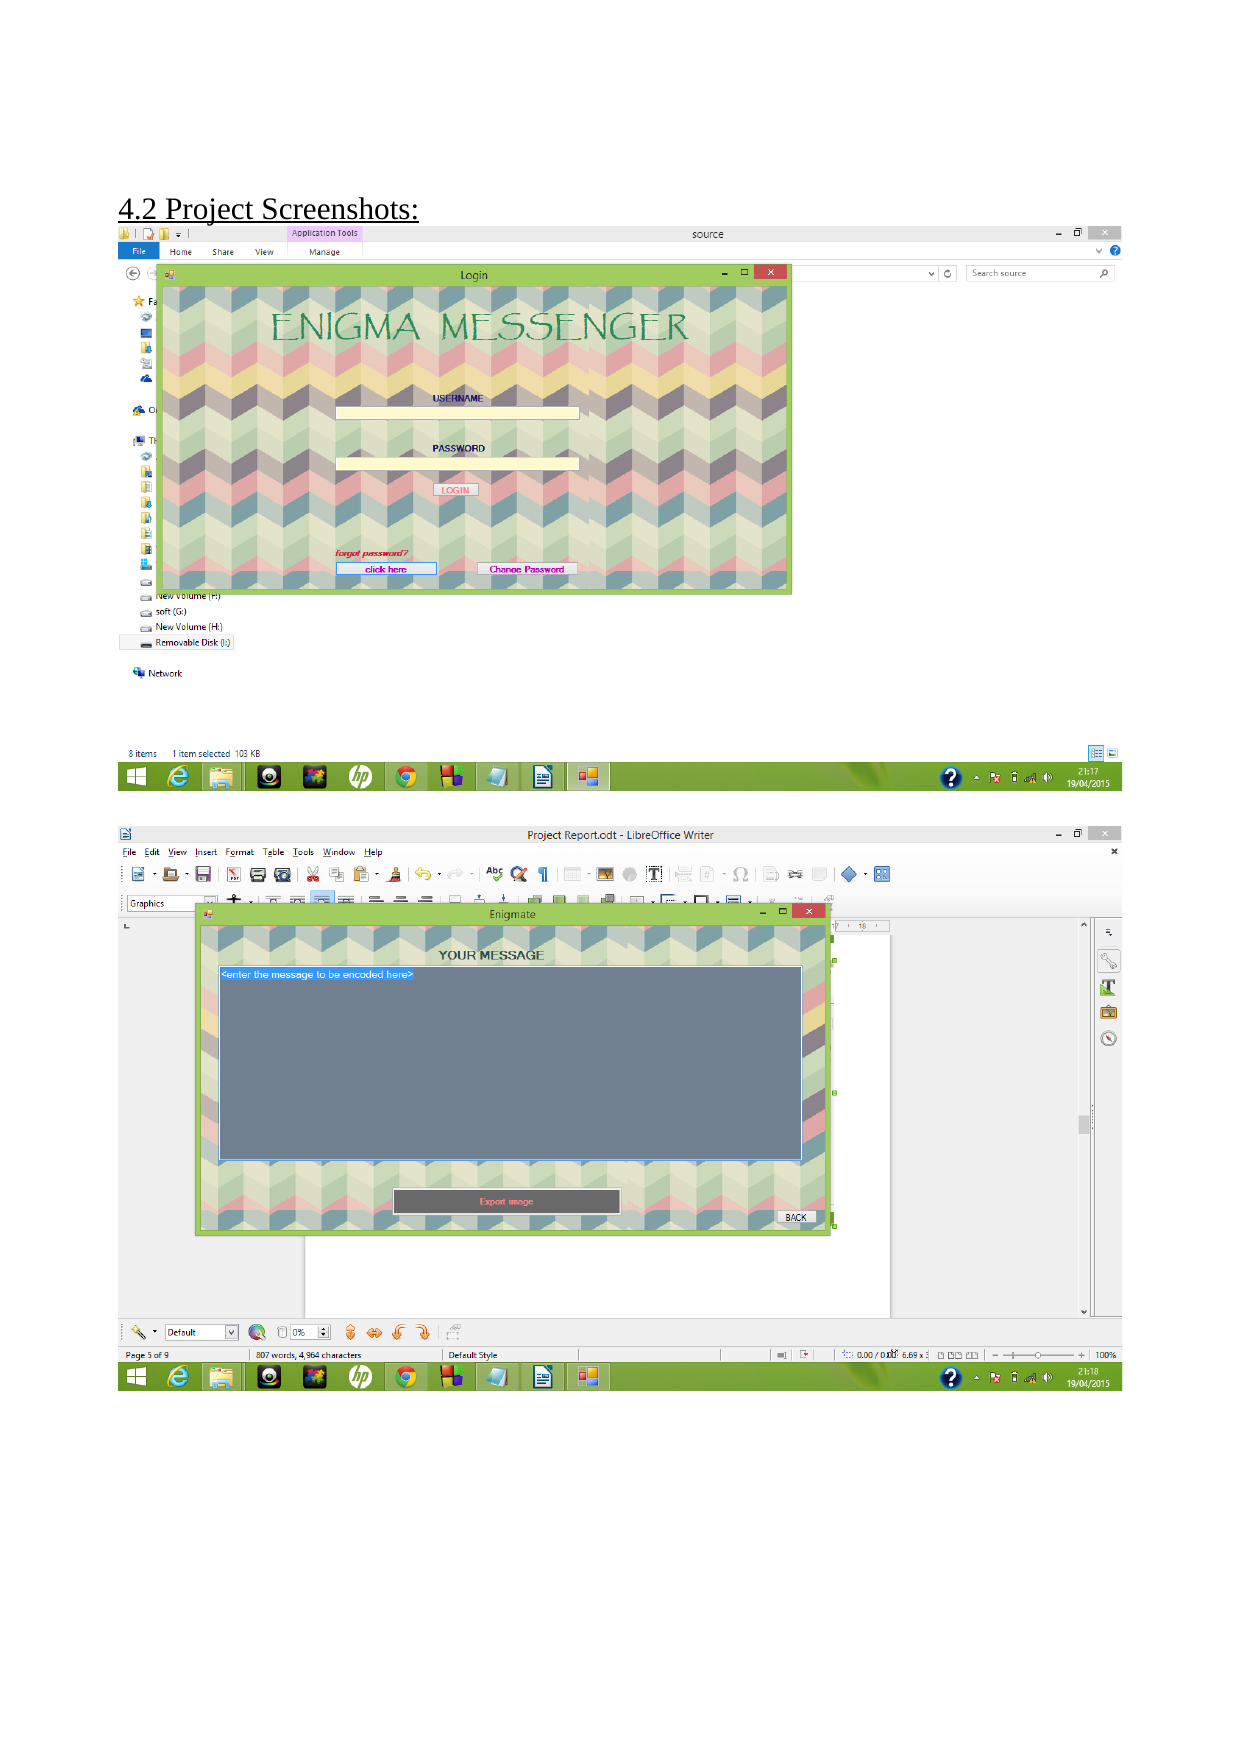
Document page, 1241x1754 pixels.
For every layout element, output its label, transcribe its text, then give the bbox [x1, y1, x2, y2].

picture [118, 226, 1123, 791]
text 4.2 Project Screenshots: [118, 190, 1122, 226]
picture [118, 826, 1123, 1391]
